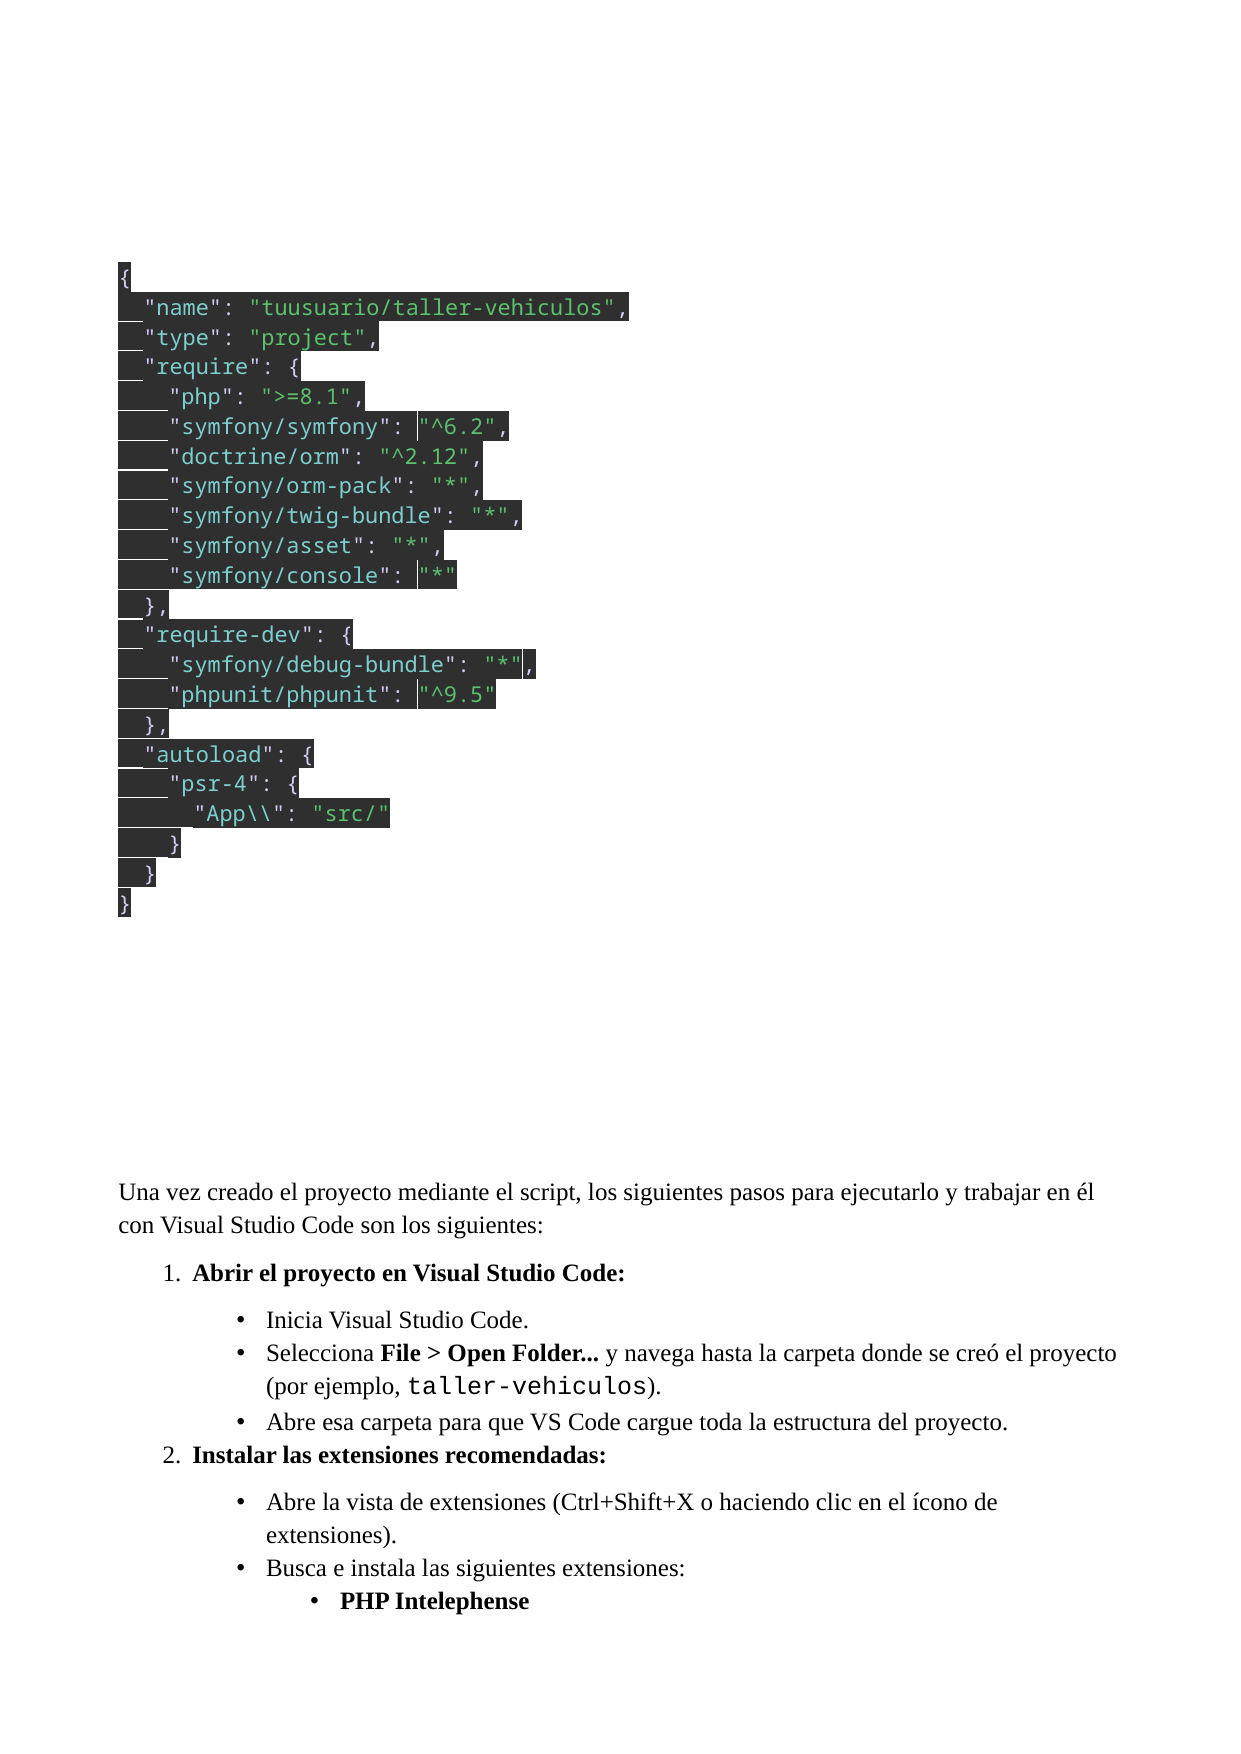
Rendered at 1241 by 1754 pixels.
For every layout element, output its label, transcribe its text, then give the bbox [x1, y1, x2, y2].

text "require-dev": { [118, 619, 1122, 649]
text "require": { [118, 351, 1122, 381]
list PHP Intelephense [310, 1586, 1122, 1615]
list Abre esa carpeta para que VS Code cargue toda la estructura del proyecto. [236, 1407, 1122, 1436]
text }, [118, 709, 1122, 738]
list Abrir el proyecto en Visual Studio Code: [162, 1258, 1122, 1286]
text "symfony/debug-bundle": "*", [118, 649, 1122, 679]
text "psr-4": { [118, 768, 1122, 798]
text Una vez creado el proyecto mediante el script, los siguientes pasos para ejecutarlo y trabajar en él con Visual Studio Code son los siguientes: [118, 1177, 1122, 1239]
text } [118, 828, 1122, 858]
text "name": "tuusuario/taller-vehiculos", [118, 292, 1122, 321]
list Selecciona File > Open Folder... y navega hasta la carpeta donde se creó el proyecto (por ejemplo, taller-vehiculos). [236, 1338, 1122, 1402]
text } [118, 887, 1122, 917]
list Busca e instala las siguientes extensiones: [236, 1553, 1122, 1582]
text "autoload": { [118, 738, 1122, 768]
text } [118, 858, 1122, 887]
list Inicia Visual Studio Code. [236, 1305, 1122, 1334]
text "symfony/twig-bundle": "*", [118, 500, 1122, 530]
list Instalar las extensiones recomendadas: [162, 1440, 1122, 1468]
list Abre la vista de extensiones (Ctrl+Shift+X o haciendo clic en el ícono de extensiones). [236, 1487, 1122, 1549]
text "type": "project", [118, 321, 1122, 351]
text "doctrine/orm": "^2.12", [118, 441, 1122, 470]
text "symfony/asset": "*", [118, 530, 1122, 560]
text "symfony/symfony": "^6.2", [118, 411, 1122, 441]
text { [118, 262, 1122, 292]
text "symfony/orm-pack": "*", [118, 470, 1122, 500]
text "App\\": "src/" [118, 798, 1122, 828]
text "symfony/console": "*" [118, 560, 1122, 589]
text }, [118, 589, 1122, 619]
text "phpunit/phpunit": "^9.5" [118, 679, 1122, 709]
text "php": ">=8.1", [118, 381, 1122, 411]
